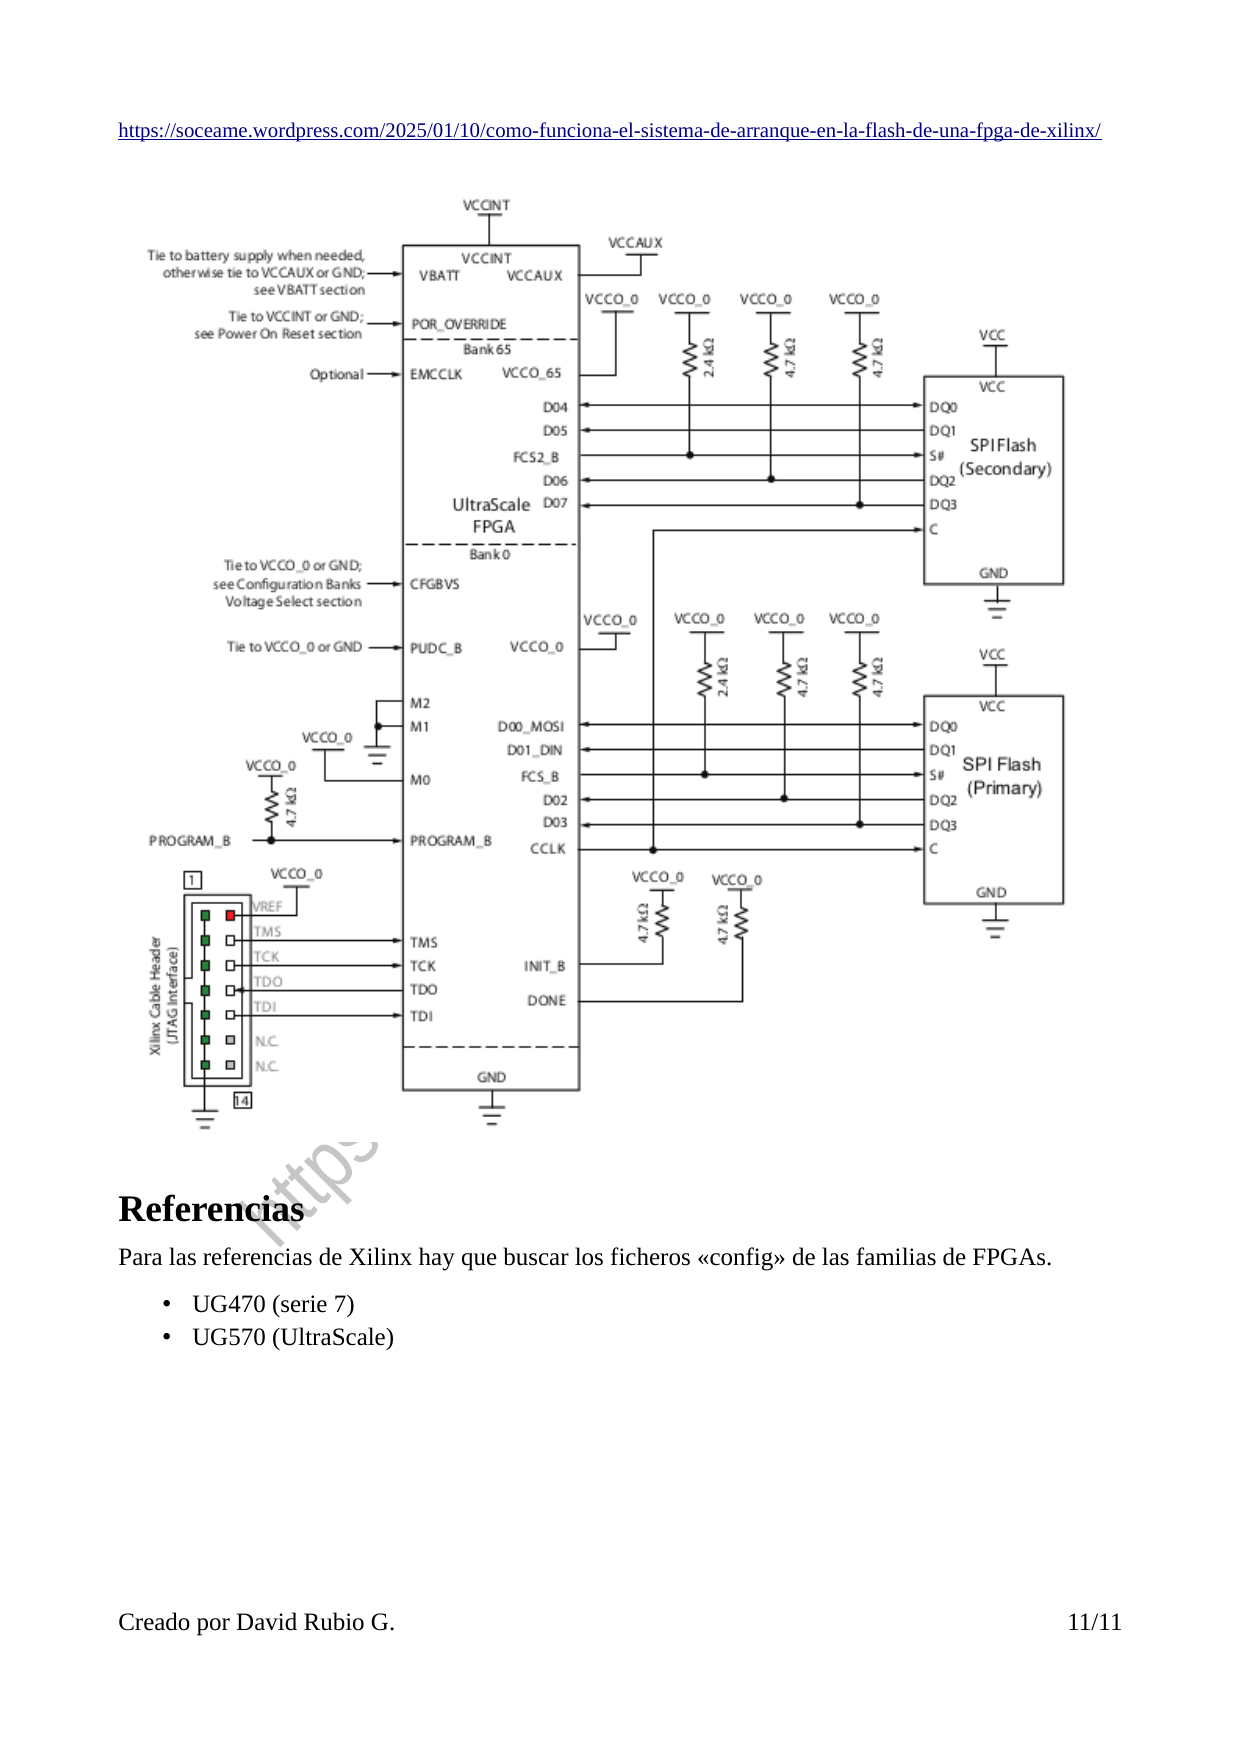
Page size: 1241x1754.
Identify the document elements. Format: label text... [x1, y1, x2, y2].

text Para las referencias de Xilinx hay que buscar los ficheros «config» de las familias de FPGAs. [118, 1242, 1122, 1271]
subtitle Referencias [287, 1186, 1122, 1229]
list UG570 (UltraScale) [162, 1322, 1122, 1351]
list UG470 (serie 7) [162, 1289, 1122, 1318]
subtitle Referencias [264, 1207, 293, 1229]
subtitle Referencias [118, 1186, 300, 1229]
picture [118, 177, 1083, 1142]
